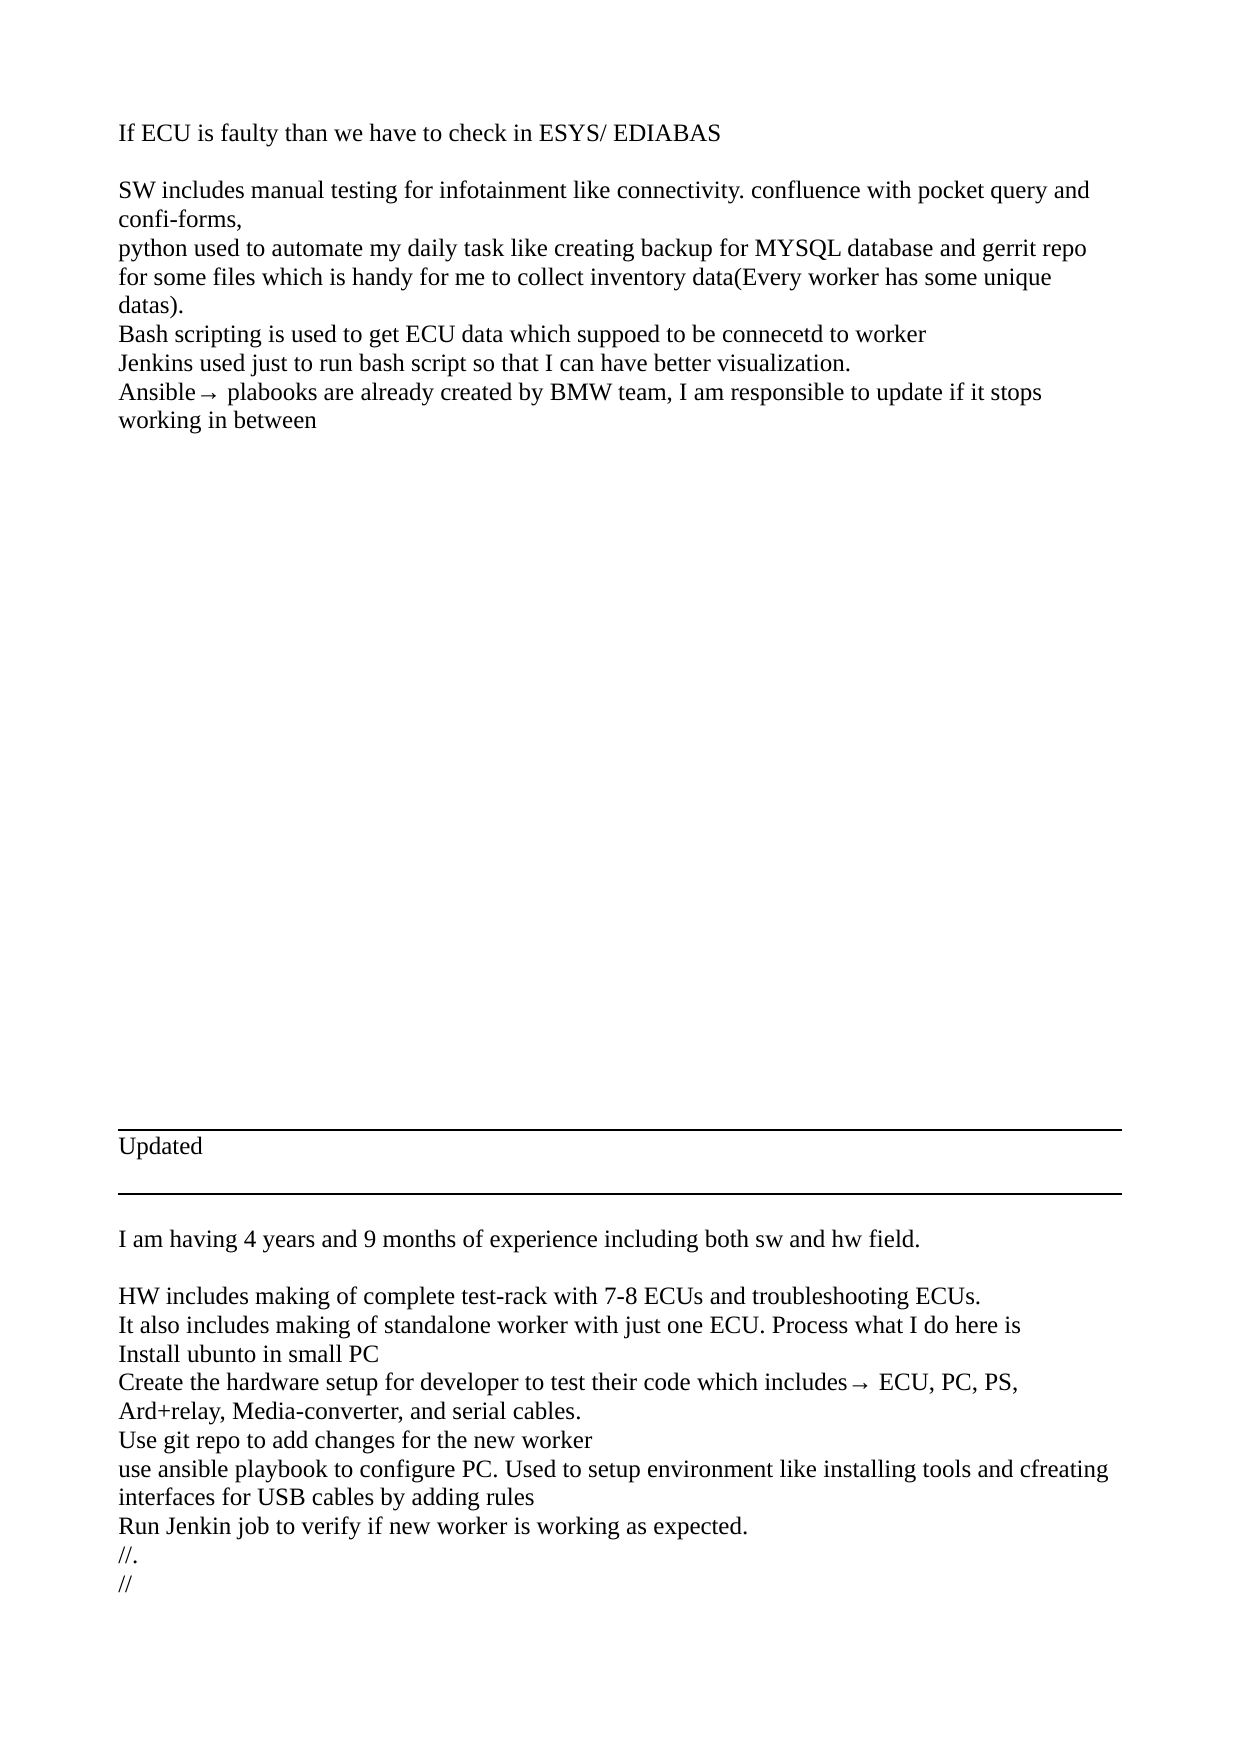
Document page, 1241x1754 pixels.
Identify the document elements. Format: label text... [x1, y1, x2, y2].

text I am having 4 years and 9 months of experience including both sw and hw field. [118, 1224, 1122, 1252]
text Jenkins used just to run bash script so that I can have better visualization. [118, 348, 1122, 377]
text It also includes making of standalone worker with just one ECU. Process what I do here is Install ubunto in small PC Create the hardware setup for developer to test their code which includes→ ECU, PC, PS, Ard+relay, Media-converter, and serial cables. [118, 1310, 1122, 1425]
text Run Jenkin job to verify if new worker is working as expected. [118, 1511, 1122, 1540]
text SW includes manual testing for infotainment like connectivity. confluence with pocket query and confi-forms, [118, 176, 1122, 233]
text HW includes making of complete test-rack with 7-8 ECUs and troubleshooting ECUs. [118, 1281, 1122, 1310]
text Ansible→ plabooks are already created by BMW team, I am responsible to update if it stops working in between [118, 377, 1122, 434]
text python used to automate my daily task like creating backup for MYSQL database and gerrit repo for some files which is handy for me to collect inventory data(Every worker has some unique datas). [118, 233, 1122, 319]
text Bash scripting is used to get ECU data which suppoed to be connecetd to worker [118, 319, 1122, 348]
text use ansible playbook to configure PC. Used to setup environment like installing tools and cfreating interfaces for USB cables by adding rules [118, 1454, 1122, 1511]
text // [118, 1569, 1122, 1597]
text If ECU is faulty than we have to check in ESYS/ EDIABAS [118, 118, 1122, 176]
text //. [118, 1540, 1122, 1569]
text Updated [118, 1131, 1122, 1160]
text Use git repo to add changes for the new worker [118, 1425, 1122, 1454]
